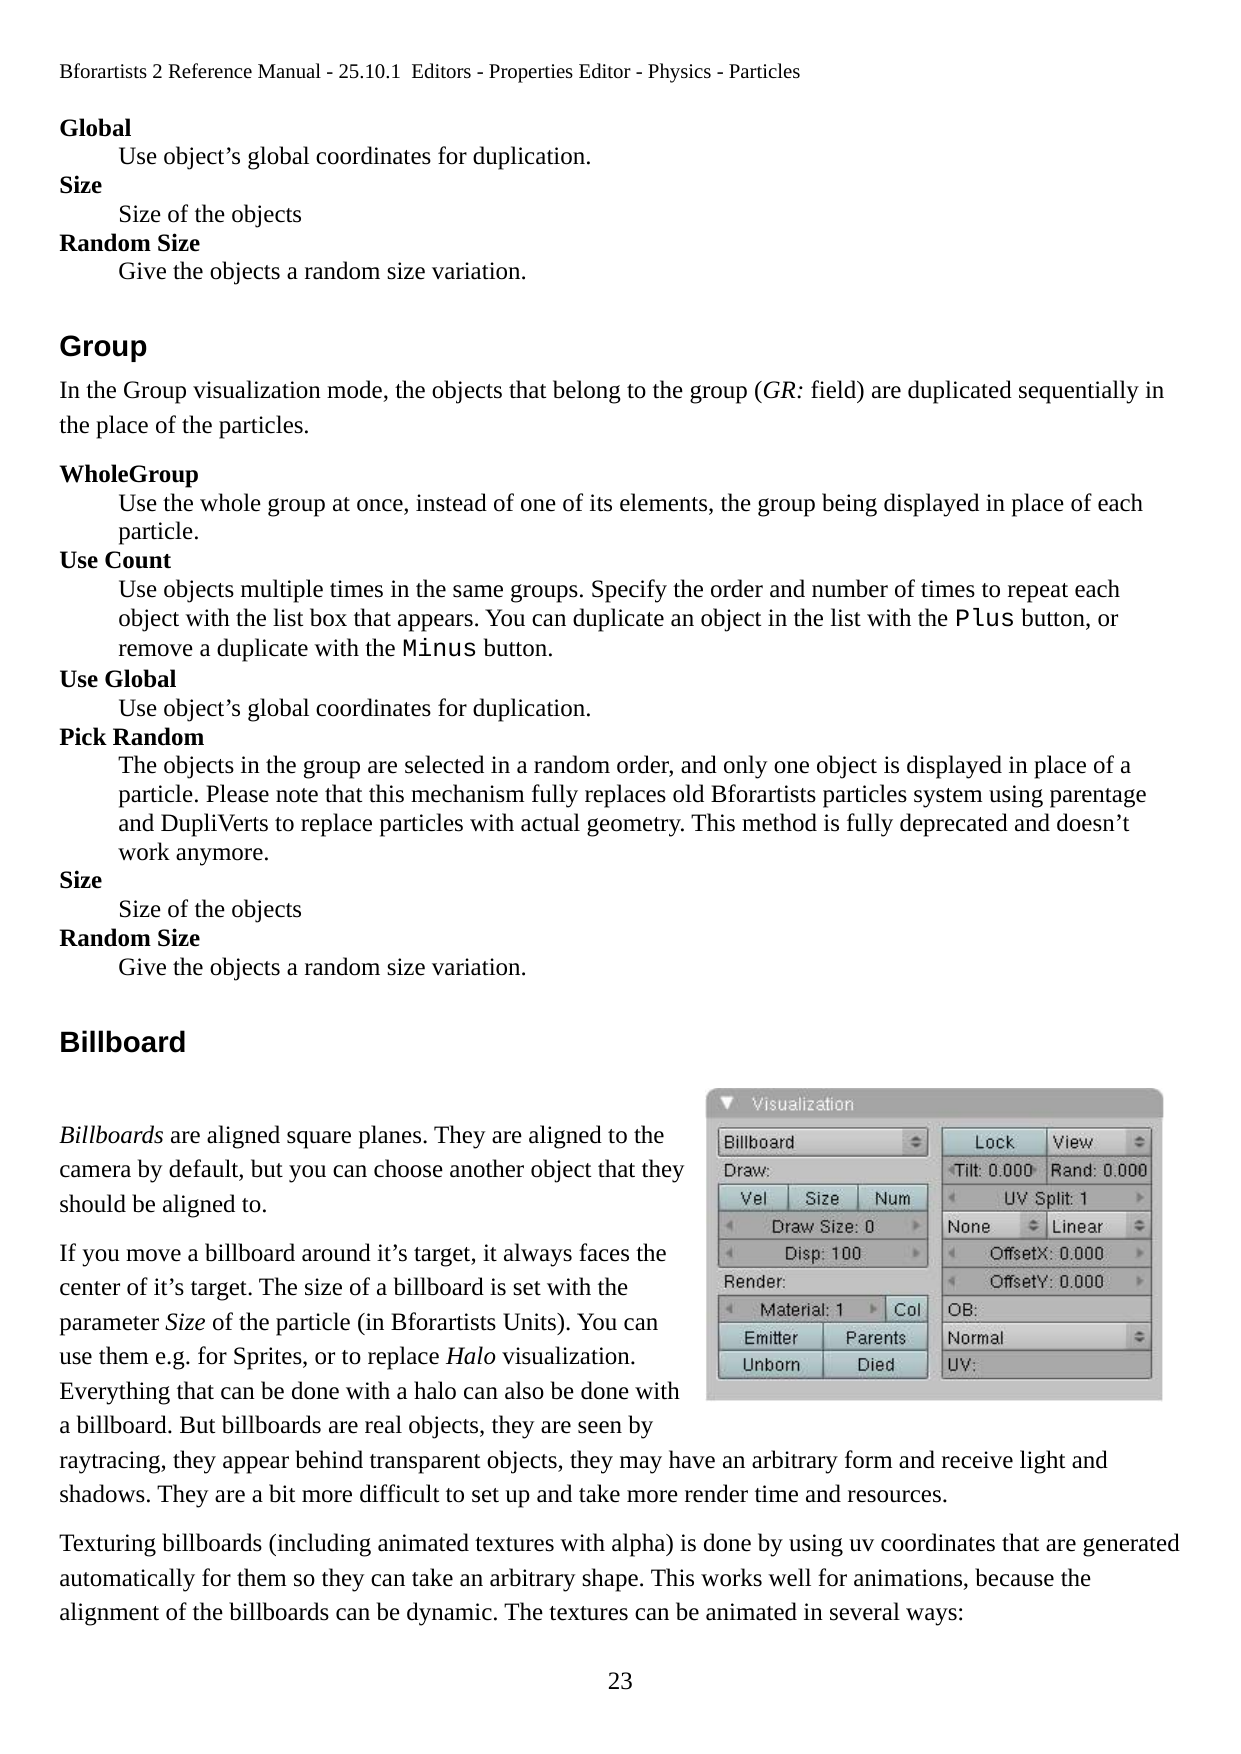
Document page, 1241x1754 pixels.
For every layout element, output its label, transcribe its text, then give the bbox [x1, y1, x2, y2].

list The objects in the group are selected in a random order, and only one object is displayed in place of a particle. Please note that this mechanism fully replaces old Bforartists particles system using parentage and DupliVerts to replace particles with actual geometry. This method is fully deprecated and doesn’t work anymore. [118, 751, 1181, 866]
picture [705, 1088, 1164, 1402]
list Use objects multiple times in the same groups. Specify the order and number of times to repeat each object with the list box that appears. You can duplicate an object in the list with the Plus button, or remove a duplicate with the Minus button. [118, 574, 1181, 664]
subtitle Size [59, 170, 1181, 199]
subtitle Billboard [59, 1025, 1181, 1058]
subtitle Global [59, 113, 1181, 141]
subtitle Random Size [59, 228, 1181, 256]
list Use the whole group at once, instead of one of its elements, the group being displayed in place of each particle. [118, 488, 1181, 545]
subtitle Pick Random [59, 722, 1181, 751]
subtitle WholeGroup [59, 459, 1181, 488]
list Size of the objects [118, 894, 1181, 923]
subtitle Use Count [59, 545, 1181, 574]
list Use object’s global coordinates for duplication. [118, 693, 1181, 722]
list Give the objects a random size variation. [118, 952, 1181, 981]
text In the Group visualization mode, the objects that belong to the group (GR: field) are duplicated sequentially in the place of the particles. [59, 375, 1181, 439]
list Use object’s global coordinates for duplication. [118, 141, 1181, 170]
text If you move a billboard around it’s target, it always faces the center of it’s target. The size of a billboard is set with the parameter Size of the particle (in Bforartists Units). You can use them e.g. for Sprites, or to replace Halo visualization. Everything that can be done with a halo can also be done with a billboard. But billboards are real objects, they are seen by raytracing, they appear behind transparent objects, they may have an arbitrary form and receive light and shadows. They are a bit more difficult to set up and take more render time and resources. [59, 1238, 1181, 1508]
text Texturing billboards (including animated textures with alpha) is done by using uv coordinates that are generated automatically for them so they can take an arbitrary shape. This works well for animations, because the alignment of the billboards can be dynamic. The textures can be animated in several ways: [59, 1528, 1181, 1626]
text Billboards are aligned square planes. They are aligned to the camera by default, but you can choose another object that they should be aligned to. [59, 1120, 687, 1218]
list Give the objects a random size variation. [118, 256, 1181, 285]
subtitle Use Global [59, 664, 1181, 693]
subtitle Size [59, 866, 1181, 894]
list Size of the objects [118, 199, 1181, 228]
subtitle Group [59, 329, 1181, 363]
subtitle Random Size [59, 923, 1181, 952]
